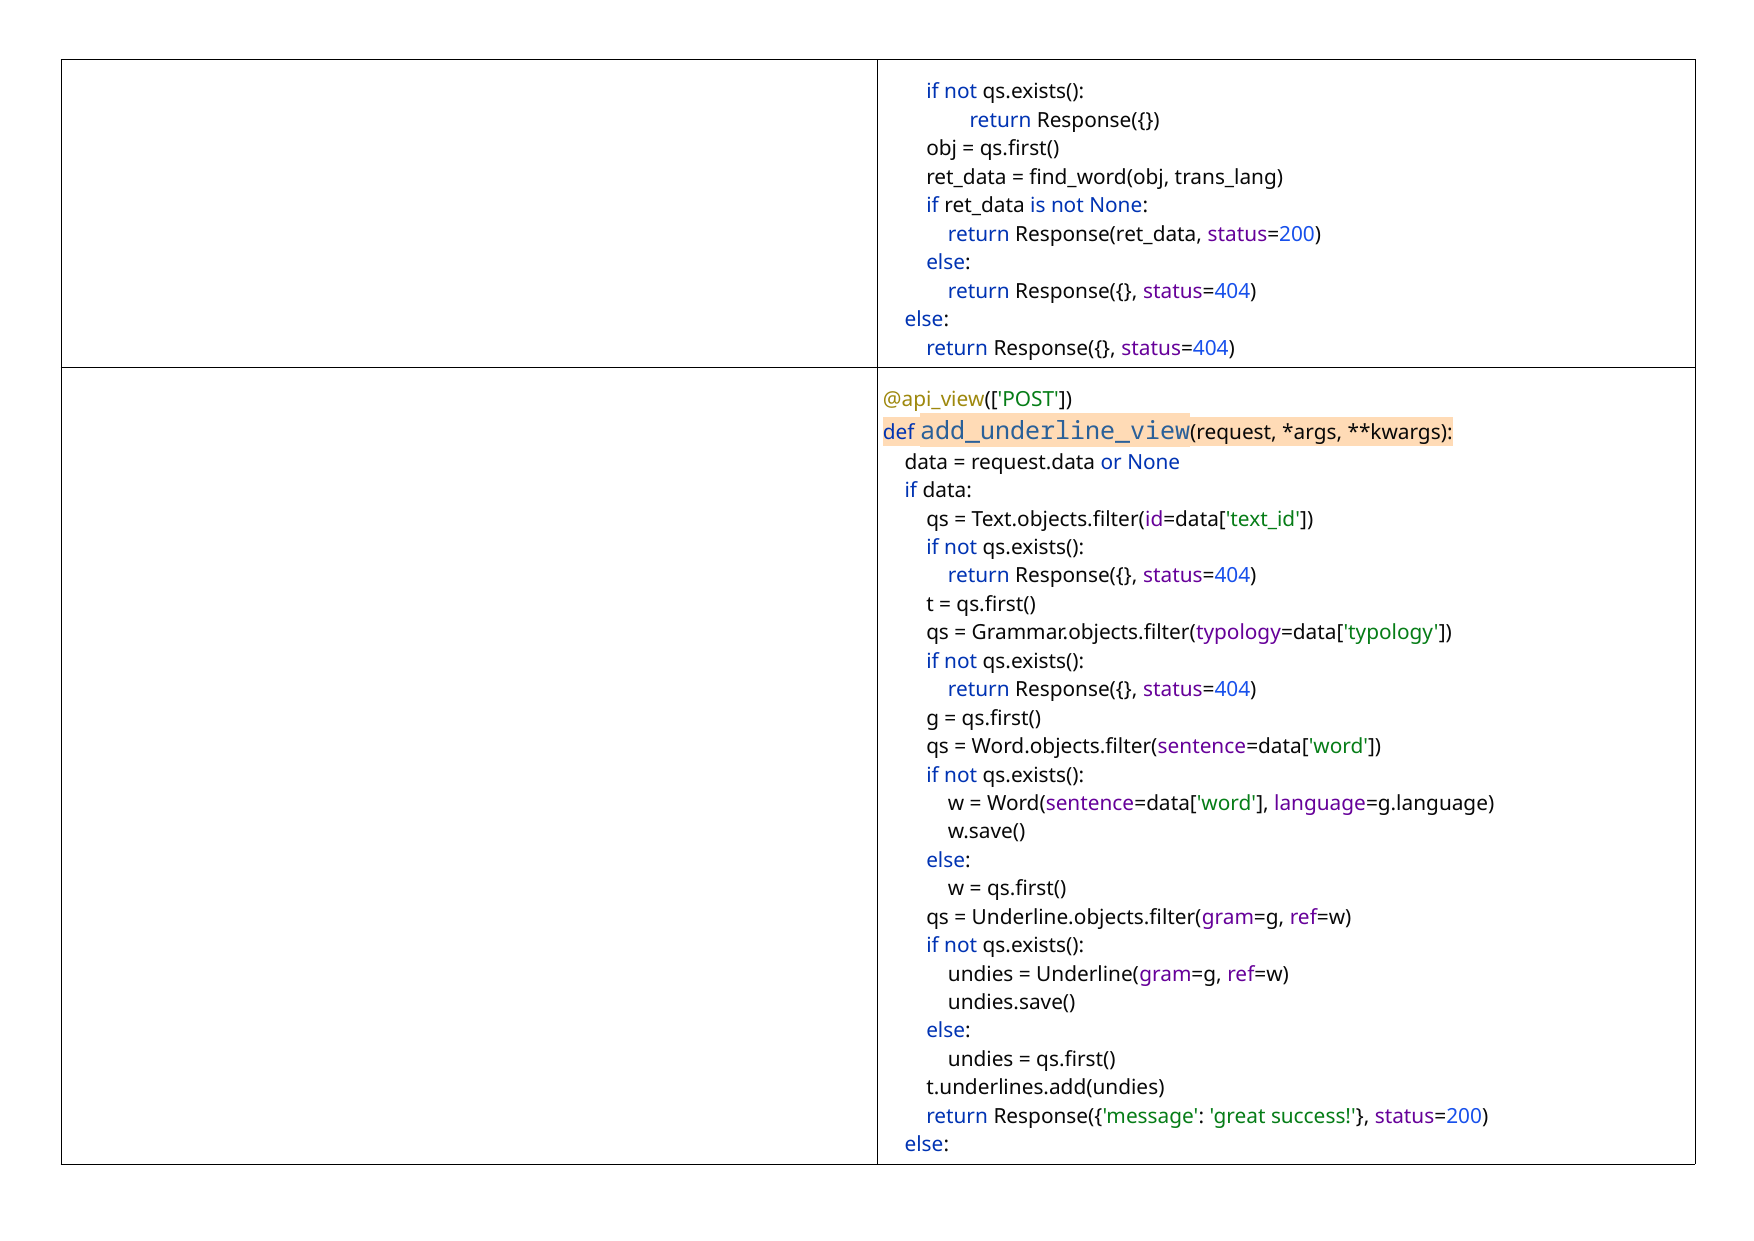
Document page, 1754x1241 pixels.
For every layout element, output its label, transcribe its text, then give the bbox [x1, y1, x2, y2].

table_cell [62, 60, 877, 367]
table_cell @api_view(['POST']) def add_underline_view(request, *args, **kwargs): data = request.data or None if data: qs = Text.objects.filter(id=data['text_id']) if not qs.exists(): return Response({}, status=404) t = qs.first() qs = Grammar.objects.filter(typology=data['typology']) if not qs.exists(): return Response({}, status=404) g = qs.first() qs = Word.objects.filter(sentence=data['word']) if not qs.exists(): w = Word(sentence=data['word'], language=g.language) w.save() else: w = qs.first() qs = Underline.objects.filter(gram=g, ref=w) if not qs.exists(): undies = Underline(gram=g, ref=w) undies.save() else: undies = qs.first() t.underlines.add(undies) return Response({'message': 'great success!'}, status=200) else: [878, 368, 1695, 1163]
table_cell if not qs.exists(): return Response({}) obj = qs.first() ret_data = find_word(obj, trans_lang) if ret_data is not None: return Response(ret_data, status=200) else: return Response({}, status=404) else: return Response({}, status=404) [878, 60, 1695, 367]
table_cell [62, 368, 877, 1163]
